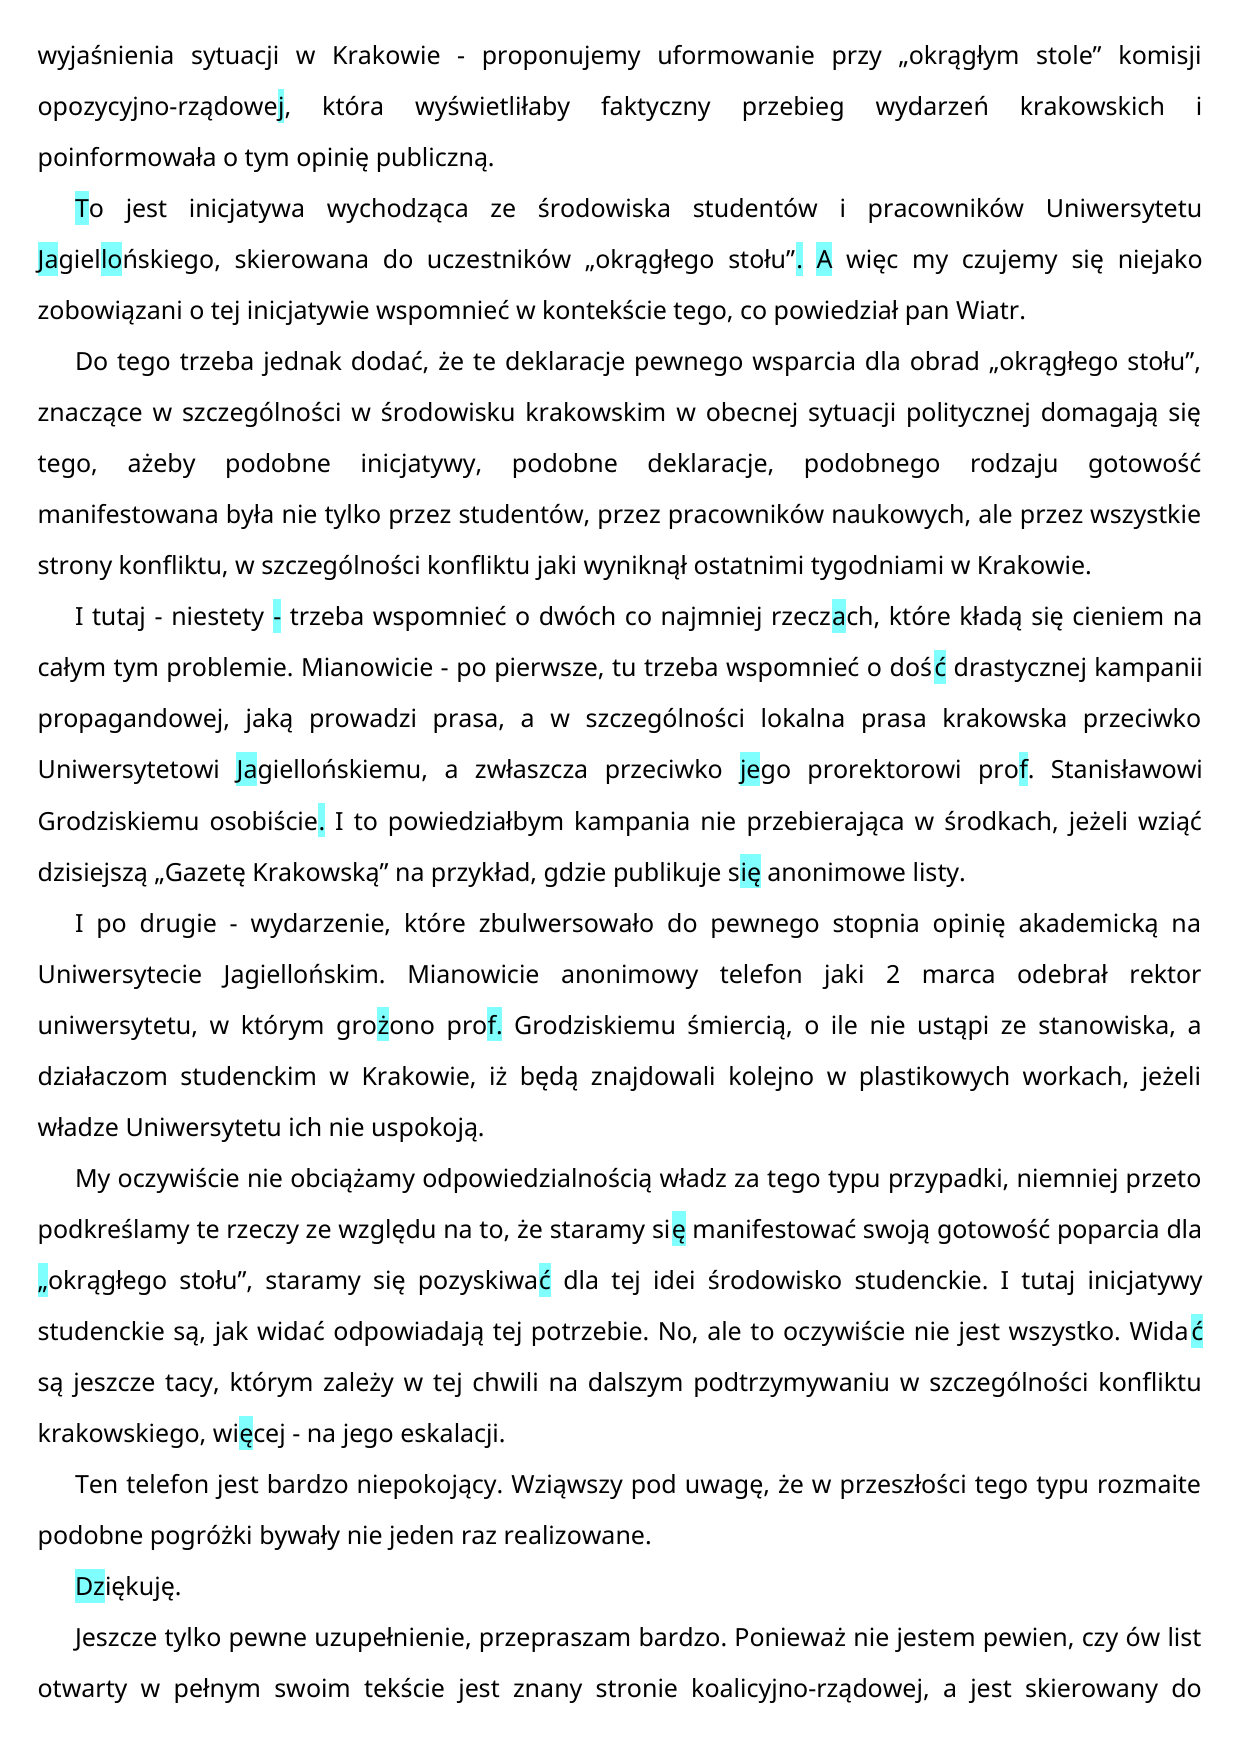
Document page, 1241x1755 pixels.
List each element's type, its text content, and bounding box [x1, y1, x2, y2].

text Ten telefon jest bardzo niepokojący. Wziąwszy pod uwagę, że w przeszłości tego typu rozmaite podobne pogróżki bywały nie jeden raz realizowane. [37, 1467, 1203, 1552]
text Dziękuję. [37, 1569, 1203, 1603]
text I po drugie - wydarzenie, które zbulwersowało do pewnego stopnia opinię akademicką na Uniwersytecie Jagiellońskim. Mianowicie anonimowy telefon jaki 2 marca odebrał rektor uniwersytetu, w którym grożono prof. Grodziskiemu śmiercią, o ile nie ustąpi ze stanowiska, a działaczom studenckim w Krakowie, iż będą znajdowali kolejno w plastikowych workach, jeżeli władze Uniwersytetu ich nie uspokoją. [37, 905, 1203, 1143]
text wyjaśnienia sytuacji w Krakowie - proponujemy uformowanie przy „okrągłym stole” komisji opozycyjno-rządowej, która wyświetliłaby faktyczny przebieg wydarzeń krakowskich i poinformowała o tym opinię publiczną. [37, 37, 1203, 174]
text Do tego trzeba jednak dodać, że te deklaracje pewnego wsparcia dla obrad „okrągłego stołu”, znaczące w szczególności w środowisku krakowskim w obecnej sytuacji politycznej domagają się tego, ażeby podobne inicjatywy, podobne deklaracje, podobnego rodzaju gotowość manifestowana była nie tylko przez studentów, przez pracowników naukowych, ale przez wszystkie strony konfliktu, w szczególności konfliktu jaki wyniknął ostatnimi tygodniami w Krakowie. [37, 344, 1203, 582]
text To jest inicjatywa wychodząca ze środowiska studentów i pracowników Uniwersytetu Jagiellońskiego, skierowana do uczestników „okrągłego stołu”. A więc my czujemy się niejako zobowiązani o tej inicjatywie wspomnieć w kontekście tego, co powiedział pan Wiatr. [37, 191, 1203, 327]
text Jeszcze tylko pewne uzupełnienie, przepraszam bardzo. Ponieważ nie jestem pewien, czy ów list otwarty w pełnym swoim tekście jest znany stronie koalicyjno-rządowej, a jest skierowany do [37, 1620, 1203, 1705]
text I tutaj - niestety - trzeba wspomnieć o dwóch co najmniej rzeczach, które kładą się cieniem na całym tym problemie. Mianowicie - po pierwsze, tu trzeba wspomnieć o dość drastycznej kampanii propagandowej, jaką prowadzi prasa, a w szczególności lokalna prasa krakowska przeciwko Uniwersytetowi Jagiellońskiemu, a zwłaszcza przeciwko jego prorektorowi prof. Stanisławowi Grodziskiemu osobiście. I to powiedziałbym kampania nie przebierająca w środkach, jeżeli wziąć dzisiejszą „Gazetę Krakowską” na przykład, gdzie publikuje się anonimowe listy. [37, 599, 1203, 888]
text My oczywiście nie obciążamy odpowiedzialnością władz za tego typu przypadki, niemniej przeto podkreślamy te rzeczy ze względu na to, że staramy się manifestować swoją gotowość poparcia dla „okrągłego stołu”, staramy się pozyskiwać dla tej idei środowisko studenckie. I tutaj inicjatywy studenckie są, jak widać odpowiadają tej potrzebie. No, ale to oczywiście nie jest wszystko. Widać są jeszcze tacy, którym zależy w tej chwili na dalszym podtrzymywaniu w szczególności konfliktu krakowskiego, więcej - na jego eskalacji. [37, 1160, 1203, 1450]
